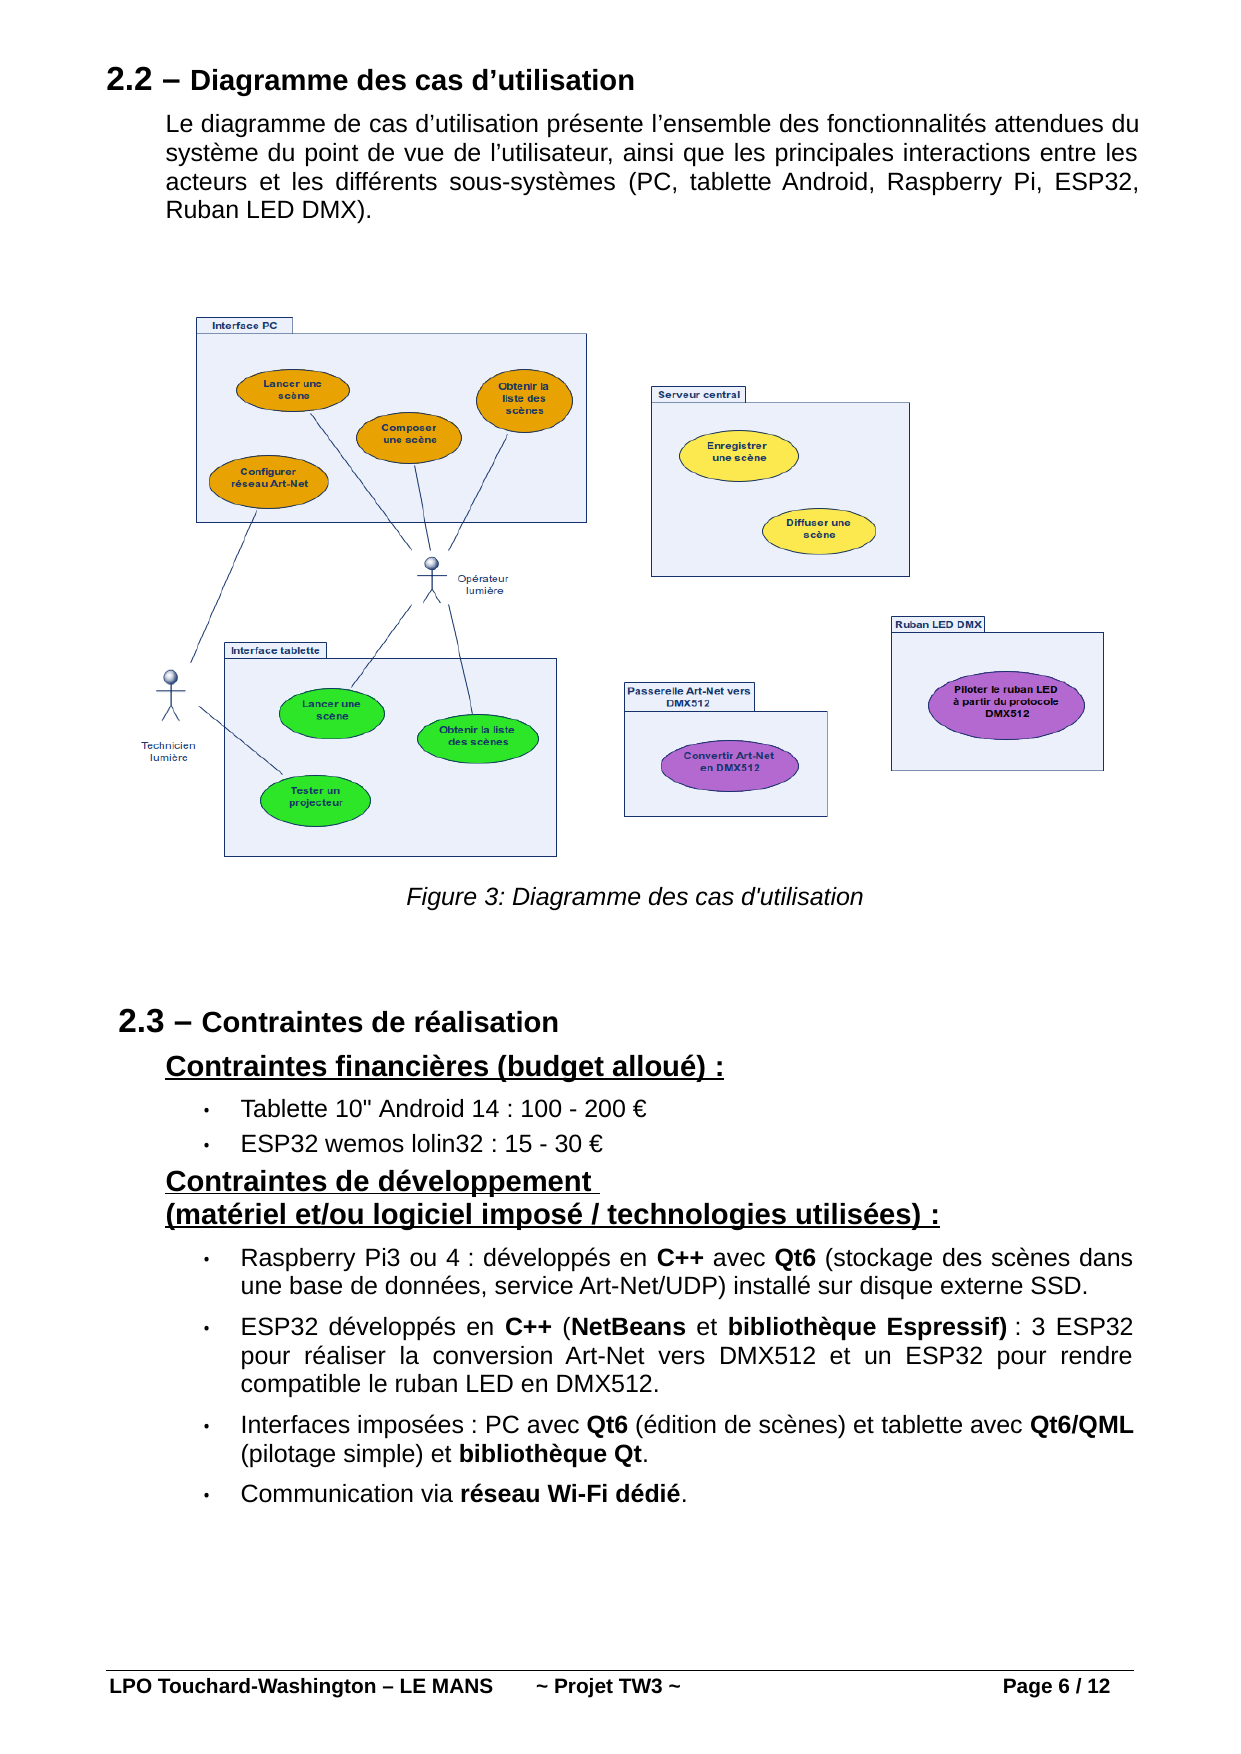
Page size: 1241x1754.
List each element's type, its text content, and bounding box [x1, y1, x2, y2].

subtitle Contraintes de réalisation [118, 1001, 1134, 1040]
picture [126, 308, 1113, 865]
text Figure 3: Diagramme des cas d'utilisation [105, 301, 1165, 911]
list Communication via réseau Wi-Fi dédié. [203, 1479, 1134, 1508]
text Le diagramme de cas d’utilisation présente l’ensemble des fonctionnalités attendues du système du point de vue de l’utilisateur, ainsi que les principales interactions entre les acteurs et les différents sous-systèmes (PC, tablette Android, Raspberry Pi, ESP32, Ruban LED DMX). [165, 109, 1140, 224]
subtitle Contraintes financières (budget alloué) : [165, 1049, 1134, 1082]
list Raspberry Pi3 ou 4 : développés en C++ avec Qt6 (stockage des scènes dans une base de données, service Art-Net/UDP) installé sur disque externe SSD. [203, 1242, 1134, 1300]
list Interfaces imposées : PC avec Qt6 (édition de scènes) et tablette avec Qt6/QML (pilotage simple) et bibliothèque Qt. [203, 1410, 1134, 1468]
list ESP32 développés en C++ (NetBeans et bibliothèque Espressif) : 3 ESP32 pour réaliser la conversion Art-Net vers DMX512 et un ESP32 pour rendre compatible le ruban LED en DMX512. [203, 1312, 1134, 1398]
list Tablette 10" Android 14 : 100 - 200 € [203, 1094, 1134, 1123]
list ESP32 wemos lolin32 : 15 - 30 € [203, 1129, 1134, 1158]
subtitle Diagramme des cas d’utilisation [106, 59, 1134, 97]
subtitle Contraintes de développement (matériel et/ou logiciel imposé / technologies utilisées) : [165, 1164, 1134, 1231]
